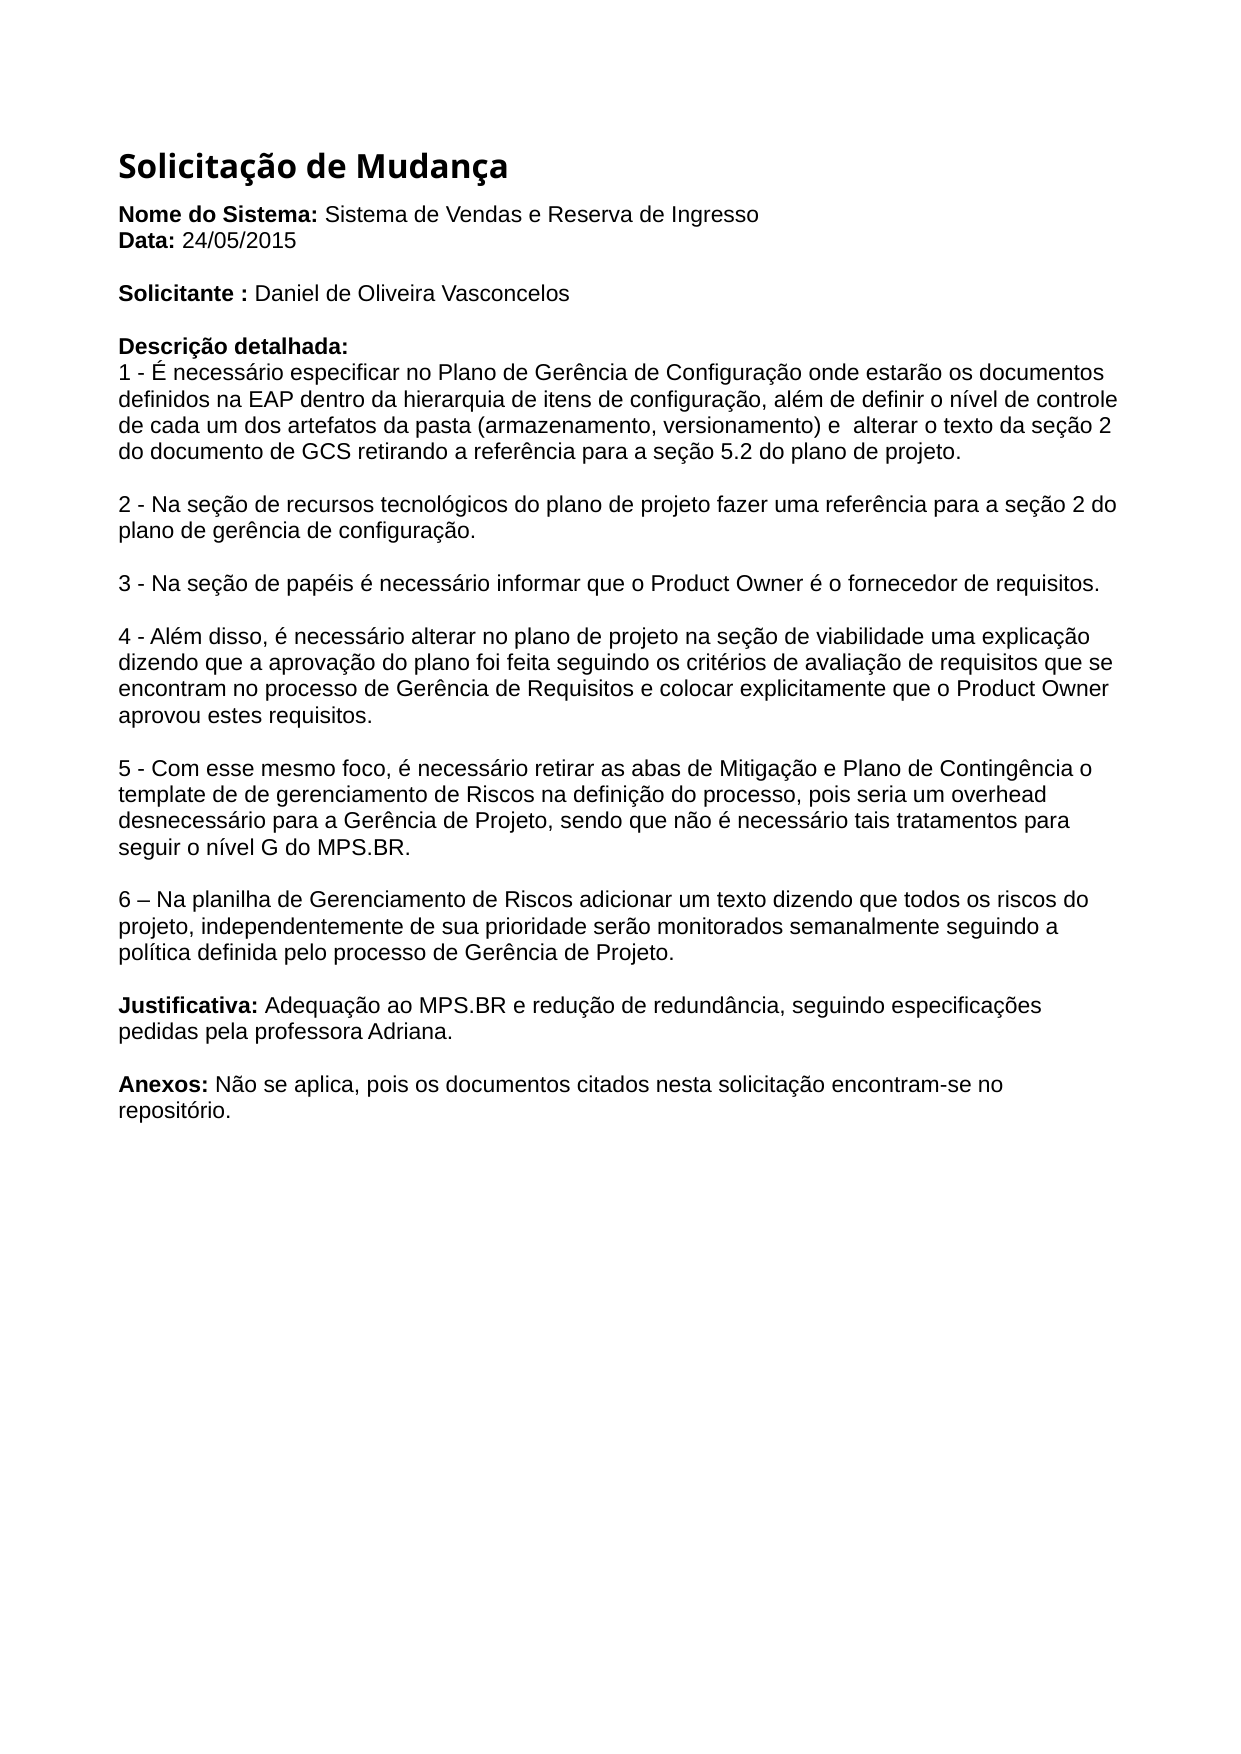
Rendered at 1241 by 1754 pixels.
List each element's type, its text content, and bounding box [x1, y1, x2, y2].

text Anexos: Não se aplica, pois os documentos citados nesta solicitação encontram-se no repositório. [118, 1071, 1122, 1123]
text 1 - É necessário especificar no Plano de Gerência de Configuração onde estarão os documentos definidos na EAP dentro da hierarquia de itens de configuração, além de definir o nível de controle de cada um dos artefatos da pasta (armazenamento, versionamento) e alterar o texto da seção 2 do documento de GCS retirando a referência para a seção 5.2 do plano de projeto. [118, 359, 1122, 464]
text 4 - Além disso, é necessário alterar no plano de projeto na seção de viabilidade uma explicação dizendo que a aprovação do plano foi feita seguindo os critérios de avaliação de requisitos que se encontram no processo de Gerência de Requisitos e colocar explicitamente que o Product Owner aprovou estes requisitos. [118, 623, 1122, 728]
text Nome do Sistema: Sistema de Vendas e Reserva de Ingresso [118, 201, 1122, 227]
text 5 - Com esse mesmo foco, é necessário retirar as abas de Mitigação e Plano de Contingência o template de de gerenciamento de Riscos na definição do processo, pois seria um overhead desnecessário para a Gerência de Projeto, sendo que não é necessário tais tratamentos para seguir o nível G do MPS.BR. [118, 754, 1122, 860]
text Data: 24/05/2015 [118, 227, 1122, 254]
text Justificativa: Adequação ao MPS.BR e redução de redundância, seguindo especificações pedidas pela professora Adriana. [118, 992, 1122, 1044]
subtitle Solicitação de Mudança [118, 143, 1122, 188]
text 2 - Na seção de recursos tecnológicos do plano de projeto fazer uma referência para a seção 2 do plano de gerência de configuração. [118, 491, 1122, 544]
text 6 – Na planilha de Gerenciamento de Riscos adicionar um texto dizendo que todos os riscos do projeto, independentemente de sua prioridade serão monitorados semanalmente seguindo a política definida pelo processo de Gerência de Projeto. [118, 886, 1122, 965]
text Solicitante : Daniel de Oliveira Vasconcelos [118, 280, 1122, 306]
text 3 - Na seção de papéis é necessário informar que o Product Owner é o fornecedor de requisitos. [118, 570, 1122, 596]
text Descrição detalhada: [118, 333, 1122, 359]
